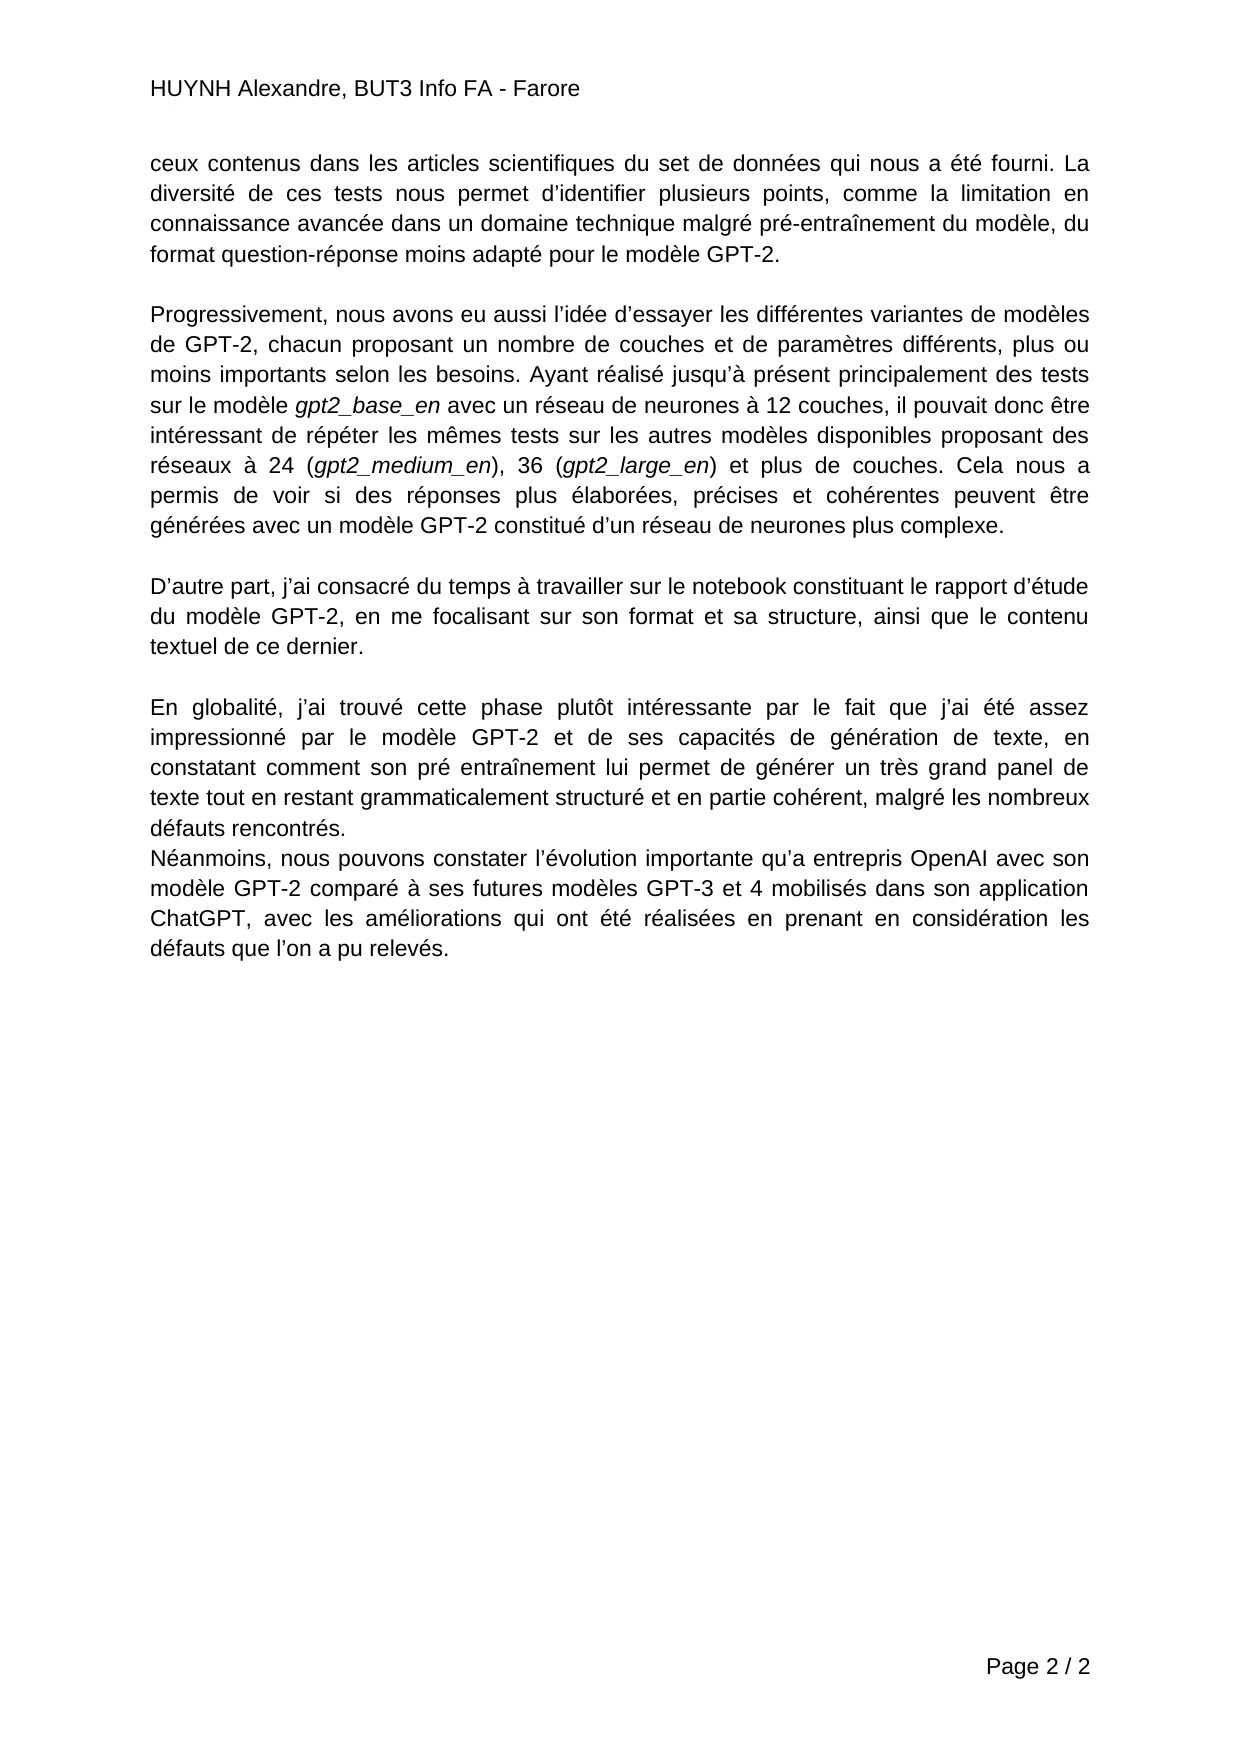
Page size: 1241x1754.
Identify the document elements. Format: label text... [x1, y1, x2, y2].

text ceux contenus dans les articles scientifiques du set de données qui nous a été fourni. La diversité de ces tests nous permet d’identifier plusieurs points, comme la limitation en connaissance avancée dans un domaine technique malgré pré-entraînement du modèle, du format question-réponse moins adapté pour le modèle GPT-2. [150, 150, 1090, 267]
text En globalité, j’ai trouvé cette phase plutôt intéressante par le fait que j’ai été assez impressionné par le modèle GPT-2 et de ses capacités de génération de texte, en constatant comment son pré entraînement lui permet de générer un très grand panel de texte tout en restant grammaticalement structuré et en partie cohérent, malgré les nombreux défauts rencontrés. [150, 694, 1090, 841]
text Progressivement, nous avons eu aussi l’idée d’essayer les différentes variantes de modèles de GPT-2, chacun proposant un nombre de couches et de paramètres différents, plus ou moins importants selon les besoins. Ayant réalisé jusqu’à présent principalement des tests sur le modèle gpt2_base_en avec un réseau de neurones à 12 couches, il pouvait donc être intéressant de répéter les mêmes tests sur les autres modèles disponibles proposant des réseaux à 24 (gpt2_medium_en), 36 (gpt2_large_en) et plus de couches. Cela nous a permis de voir si des réponses plus élaborées, précises et cohérentes peuvent être générées avec un modèle GPT-2 constitué d’un réseau de neurones plus complexe. [150, 301, 1090, 539]
text Néanmoins, nous pouvons constater l’évolution importante qu’a entrepris OpenAI avec son modèle GPT-2 comparé à ses futures modèles GPT-3 et 4 mobilisés dans son application ChatGPT, avec les améliorations qui ont été réalisées en prenant en considération les défauts que l’on a pu relevés. [150, 845, 1090, 962]
text D’autre part, j’ai consacré du temps à travailler sur le notebook constituant le rapport d’étude du modèle GPT-2, en me focalisant sur son format et sa structure, ainsi que le contenu textuel de ce dernier. [150, 573, 1090, 660]
